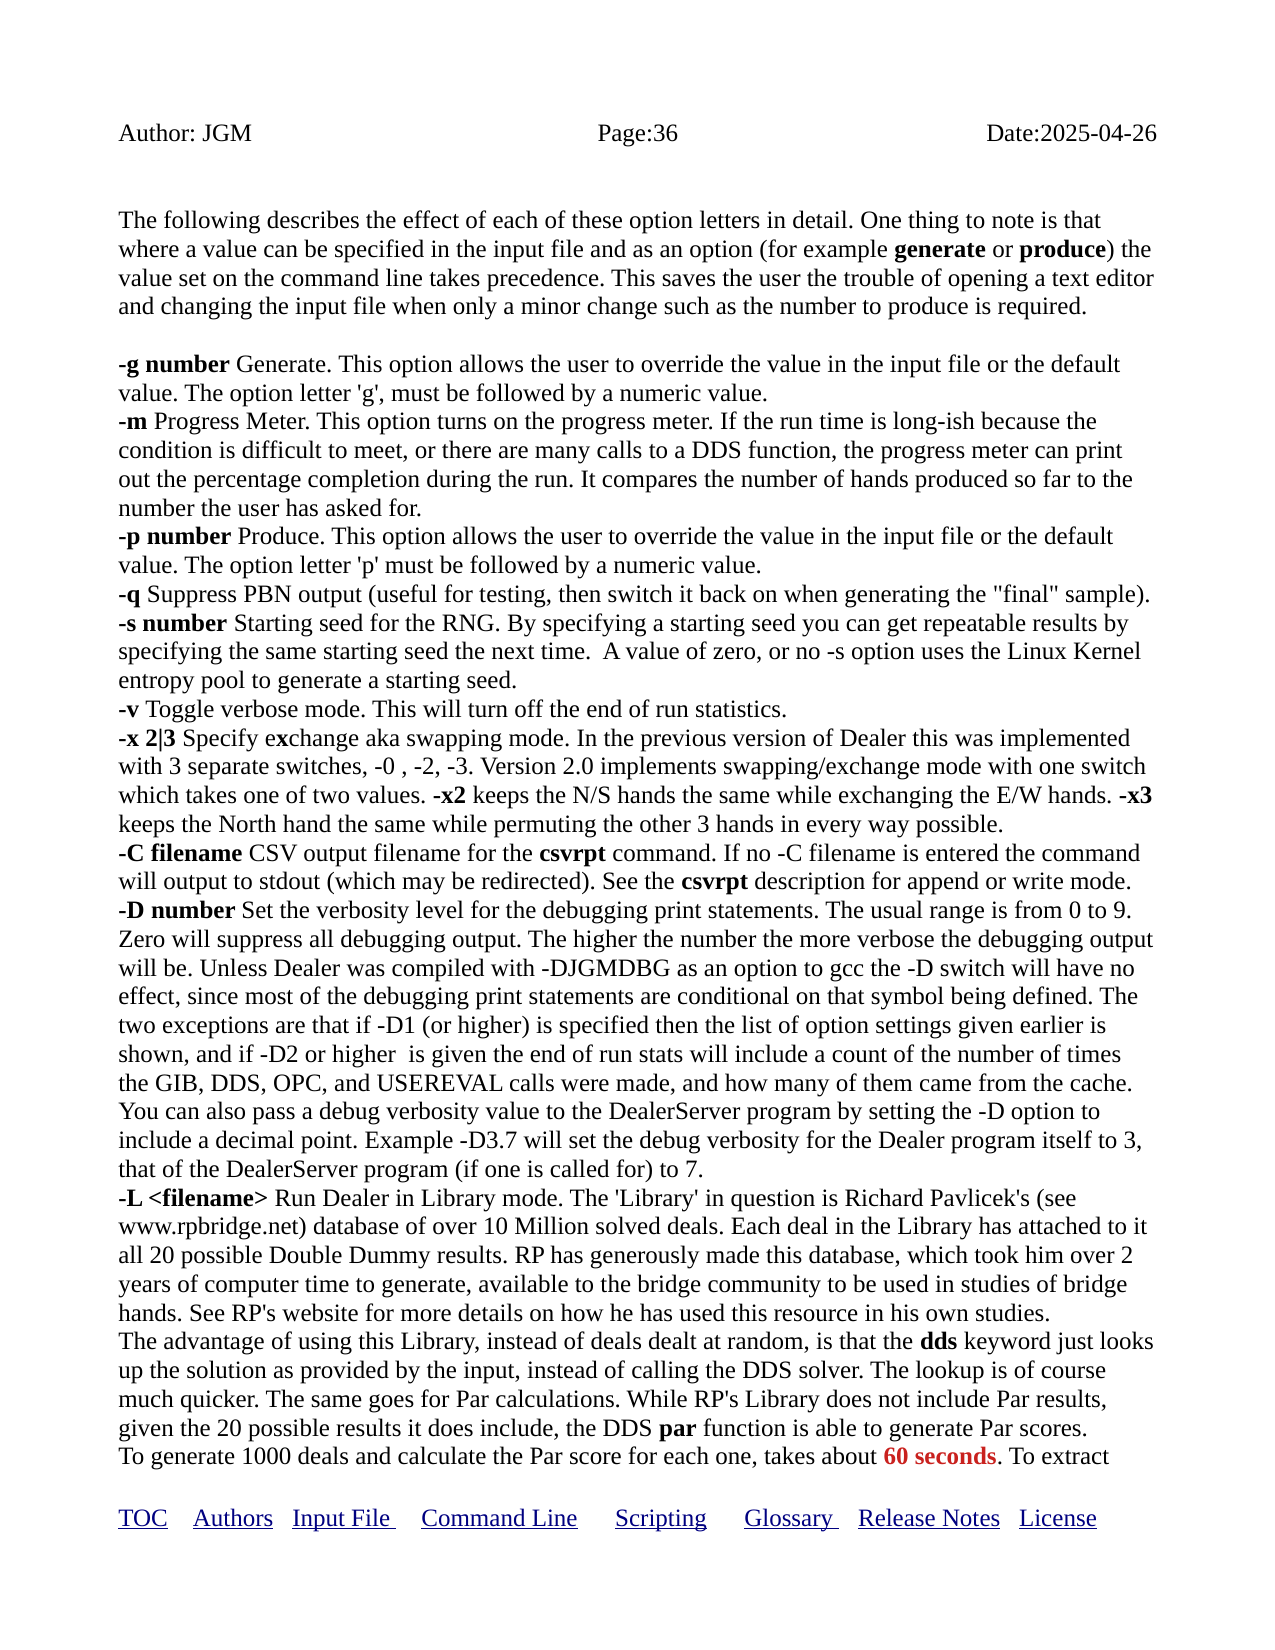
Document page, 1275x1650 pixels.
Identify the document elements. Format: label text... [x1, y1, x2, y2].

text -x 2|3 Specify exchange aka swapping mode. In the previous version of Dealer this was implemented with 3 separate switches, -0 , -2, -3. Version 2.0 implements swapping/exchange mode with one switch which takes one of two values. -x2 keeps the N/S hands the same while exchanging the E/W hands. -x3 keeps the North hand the same while permuting the other 3 hands in every way possible. [118, 723, 1157, 838]
text -q Suppress PBN output (useful for testing, then switch it back on when generating the "final" sample). [118, 579, 1157, 608]
text The advantage of using this Library, instead of deals dealt at random, is that the dds keyword just looks up the solution as provided by the input, instead of calling the DDS solver. The lookup is of course much quicker. The same goes for Par calculations. While RP's Library does not include Par results, given the 20 possible results it does include, the DDS par function is able to generate Par scores. [118, 1326, 1157, 1441]
text -m Progress Meter. This option turns on the progress meter. If the run time is long-ish because the condition is difficult to meet, or there are many calls to a DDS function, the progress meter can print out the percentage completion during the run. It compares the number of hands produced so far to the number the user has asked for. [118, 406, 1157, 521]
text -g number Generate. This option allows the user to override the value in the input file or the default value. The option letter 'g', must be followed by a numeric value. [118, 349, 1157, 406]
text -L <filename> Run Dealer in Library mode. The 'Library' in question is Richard Pavlicek's (see www.rpbridge.net) database of over 10 Million solved deals. Each deal in the Library has attached to it all 20 possible Double Dummy results. RP has generously made this database, which took him over 2 years of computer time to generate, available to the bridge community to be used in studies of bridge hands. See RP's website for more details on how he has used this resource in his own studies. [118, 1183, 1157, 1326]
text To generate 1000 deals and calculate the Par score for each one, takes about 60 seconds. To extract [118, 1441, 1157, 1470]
text -v Toggle verbose mode. This will turn off the end of run statistics. [118, 694, 1157, 723]
text The following describes the effect of each of these option letters in detail. One thing to note is that where a value can be specified in the input file and as an option (for example generate or produce) the value set on the command line takes precedence. This saves the user the trouble of opening a text editor and changing the input file when only a minor change such as the number to produce is required. [118, 205, 1157, 320]
text -C filename CSV output filename for the csvrpt command. If no -C filename is entered the command will output to stdout (which may be redirected). See the csvrpt description for append or write mode. [118, 838, 1157, 895]
text -D number Set the verbosity level for the debugging print statements. The usual range is from 0 to 9. Zero will suppress all debugging output. The higher the number the more verbose the debugging output will be. Unless Dealer was compiled with -DJGMDBG as an option to gcc the -D switch will have no effect, since most of the debugging print statements are conditional on that symbol being defined. The two exceptions are that if -D1 (or higher) is specified then the list of option settings given earlier is shown, and if -D2 or higher is given the end of run stats will include a count of the number of times the GIB, DDS, OPC, and USEREVAL calls were made, and how many of them came from the cache. [118, 895, 1157, 1096]
text -s number Starting seed for the RNG. By specifying a starting seed you can get repeatable results by specifying the same starting seed the next time. A value of zero, or no -s option uses the Linux Kernel entropy pool to generate a starting seed. [118, 608, 1157, 694]
text You can also pass a debug verbosity value to the DealerServer program by setting the -D option to include a decimal point. Example -D3.7 will set the debug verbosity for the Dealer program itself to 3, that of the DealerServer program (if one is called for) to 7. [118, 1096, 1157, 1183]
text -p number Produce. This option allows the user to override the value in the input file or the default value. The option letter 'p' must be followed by a numeric value. [118, 521, 1157, 579]
